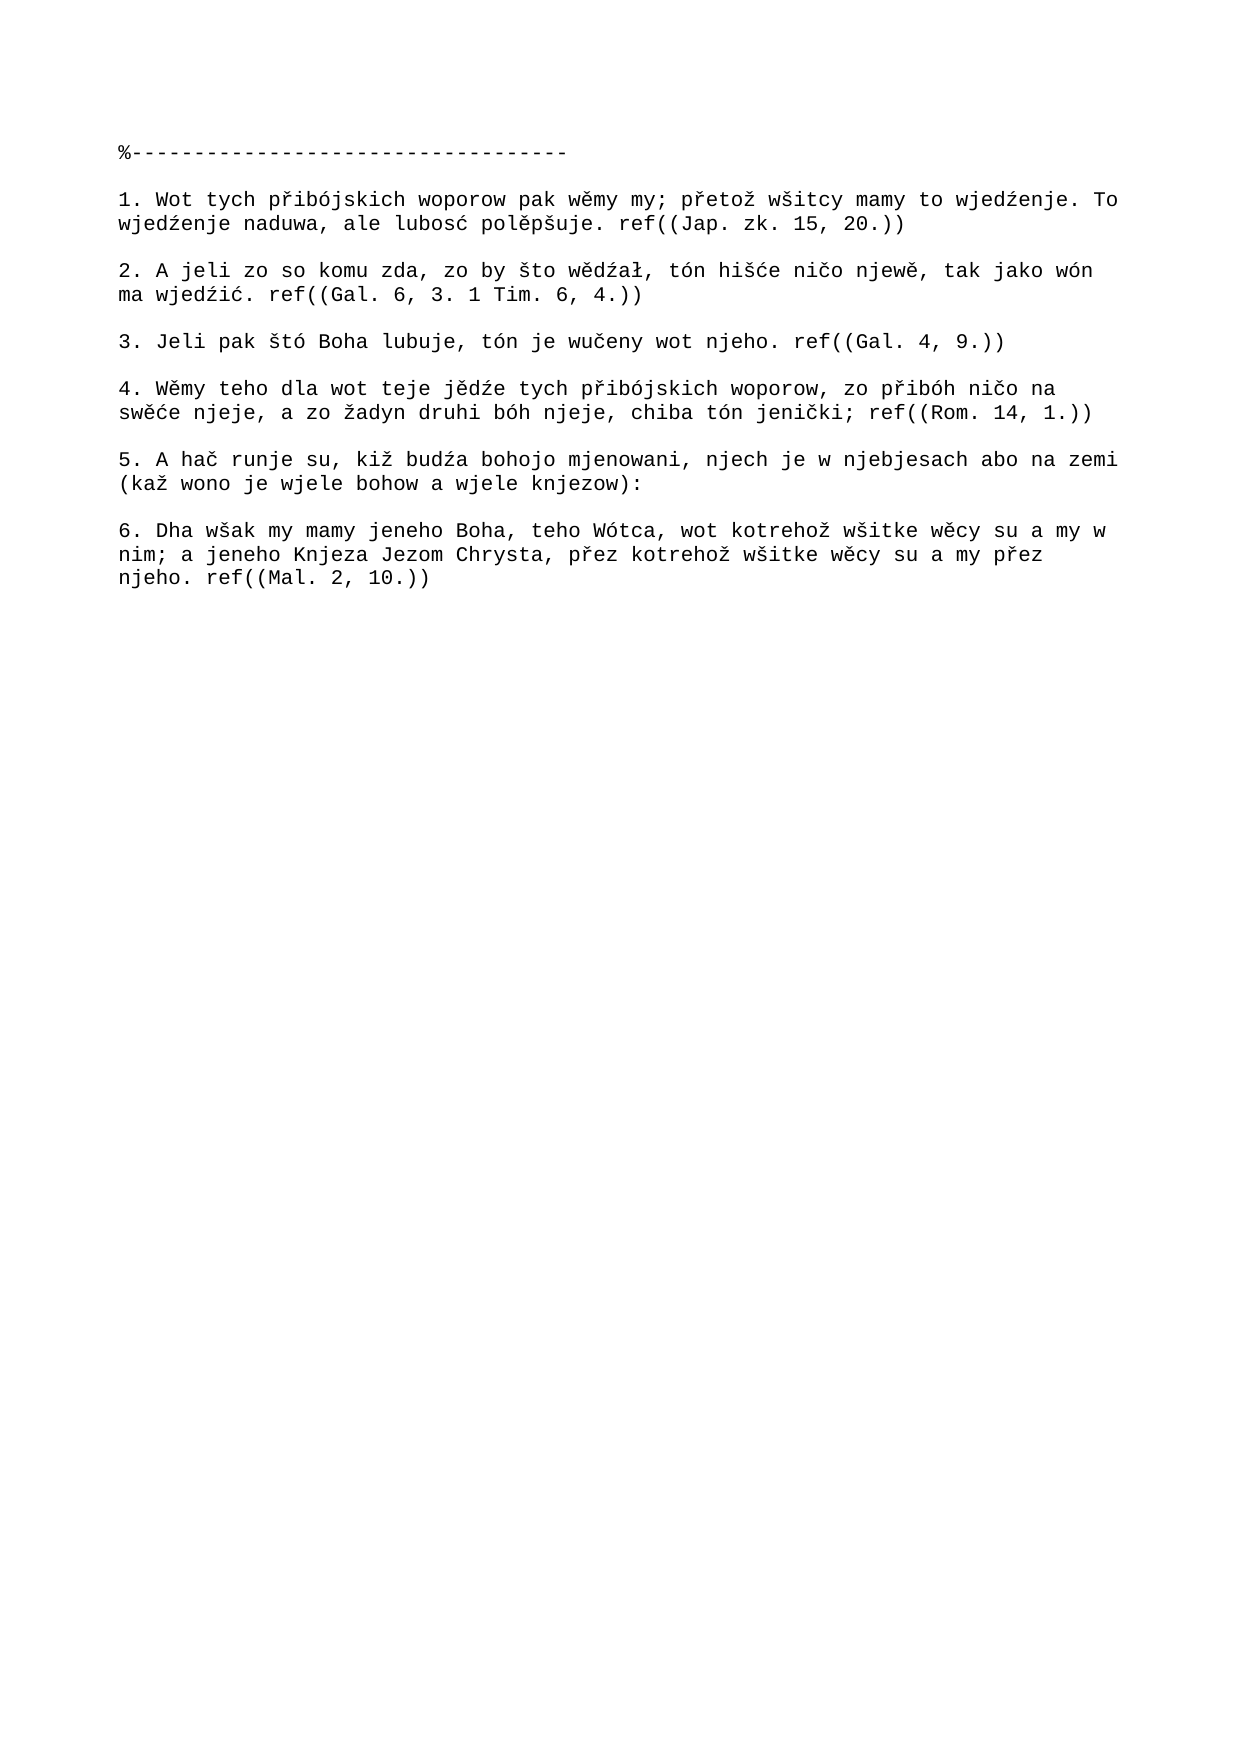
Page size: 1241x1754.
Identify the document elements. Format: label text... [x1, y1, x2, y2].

text 6. Dha wšak my mamy jeneho Boha, teho Wótca, wot kotrehož wšitke wěcy su a my w nim; a jeneho Knjeza Jezom Chrysta, přez kotrehož wšitke wěcy su a my přez njeho. ref((Mal. 2, 10.)) [118, 520, 1122, 591]
text 2. A jeli zo so komu zda, zo by što wědźał, tón hišće ničo njewě, tak jako wón ma wjedźić. ref((Gal. 6, 3. 1 Tim. 6, 4.)) [118, 260, 1122, 307]
text %----------------------------------- [118, 142, 1122, 165]
text 4. Wěmy teho dla wot teje jědźe tych přibójskich woporow, zo přibóh ničo na swěće njeje, a zo žadyn druhi bóh njeje, chiba tón jenički; ref((Rom. 14, 1.)) [118, 378, 1122, 426]
text 5. A hač runje su, kiž budźa bohojo mjenowani, njech je w njebjesach abo na zemi (kaž wono je wjele bohow a wjele knjezow): [118, 449, 1122, 496]
text 1. Wot tych přibójskich woporow pak wěmy my; přetož wšitcy mamy to wjedźenje. To wjedźenje naduwa, ale lubosć polěpšuje. ref((Jap. zk. 15, 20.)) [118, 189, 1122, 236]
text 3. Jeli pak štó Boha lubuje, tón je wučeny wot njeho. ref((Gal. 4, 9.)) [118, 331, 1122, 354]
